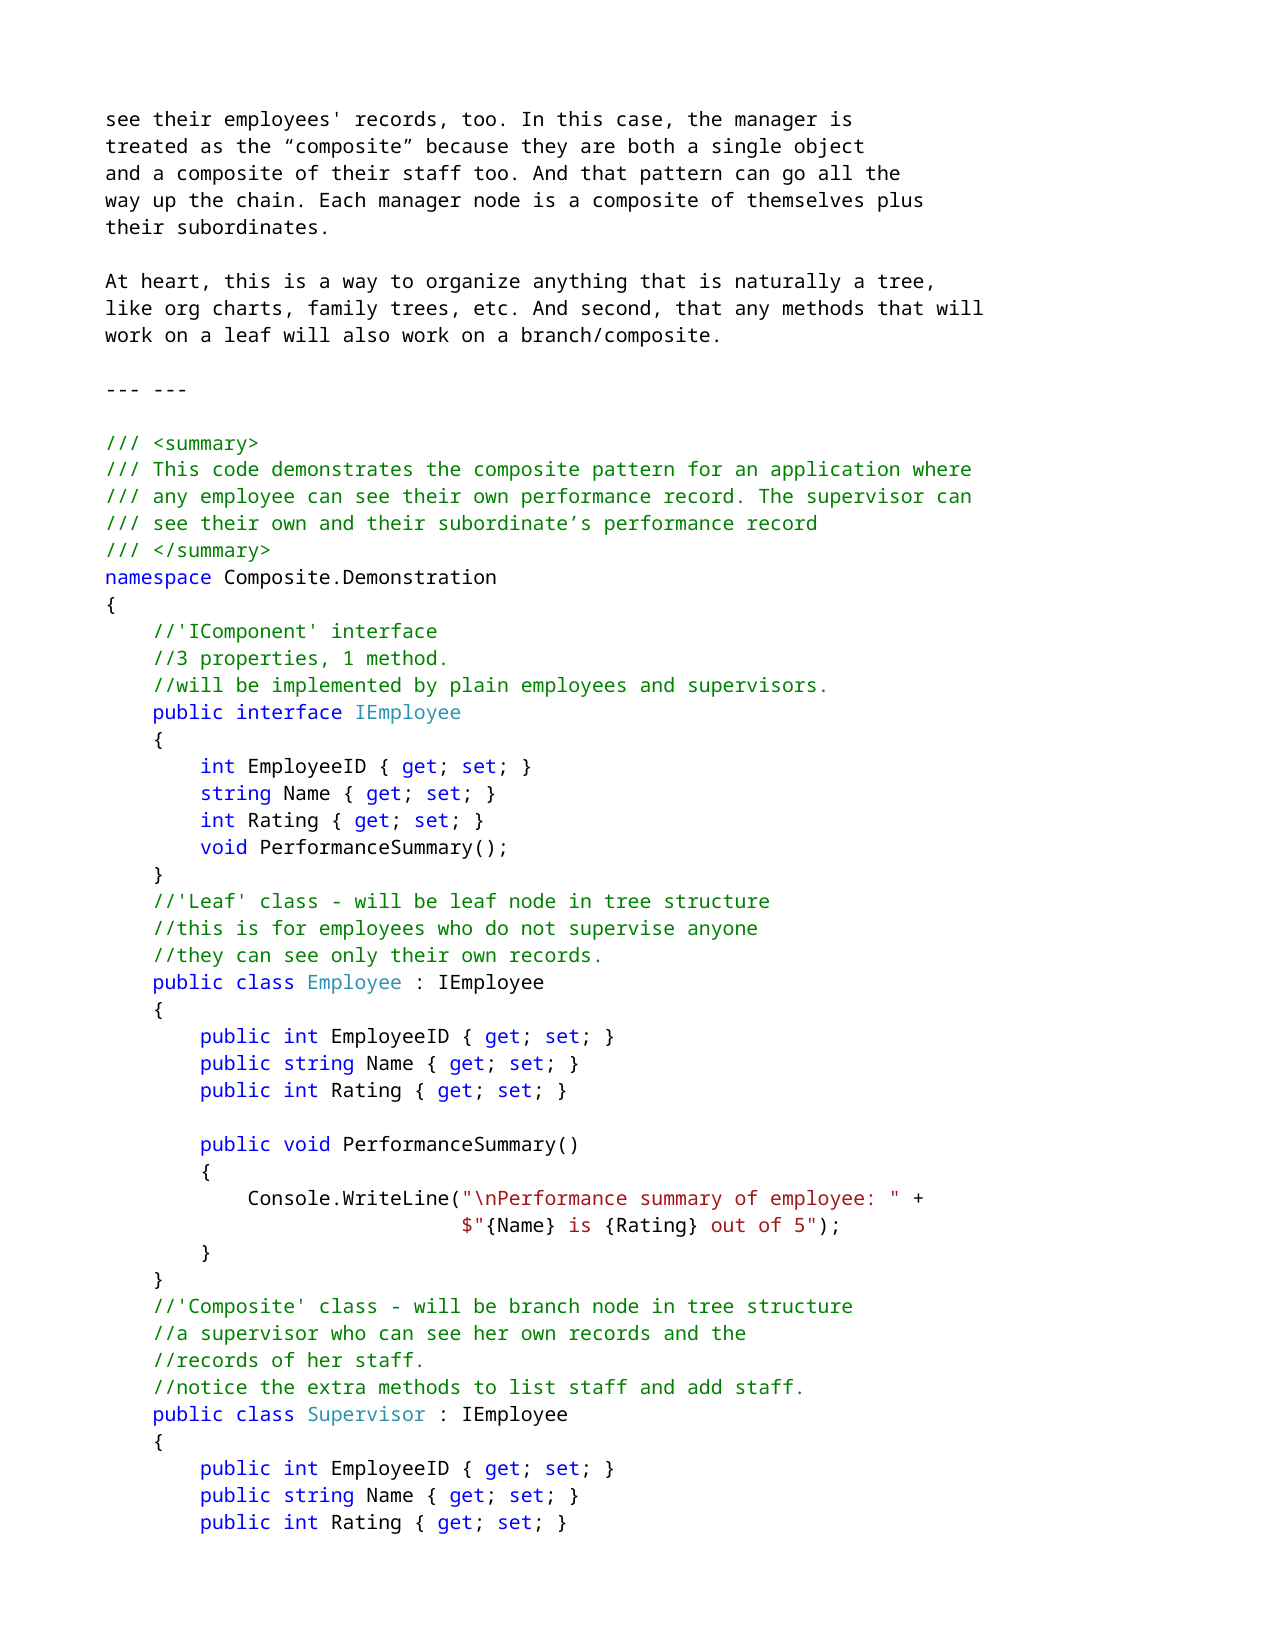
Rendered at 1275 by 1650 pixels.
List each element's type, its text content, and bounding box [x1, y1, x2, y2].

text { [105, 591, 1170, 618]
text int EmployeeID { get; set; } [105, 752, 1170, 779]
text //notice the extra methods to list staff and add staff. [105, 1373, 1170, 1400]
text public class Supervisor : IEmployee [105, 1400, 1170, 1427]
text //a supervisor who can see her own records and the [105, 1319, 1170, 1346]
text and a composite of their staff too. And that pattern can go all the [105, 159, 1170, 186]
text public int Rating { get; set; } [105, 1508, 1170, 1535]
text //'Composite' class - will be branch node in tree structure [105, 1292, 1170, 1319]
text their subordinates. [105, 213, 1170, 240]
text /// </summary> [105, 537, 1170, 564]
text At heart, this is a way to organize anything that is naturally a tree, [105, 267, 1170, 294]
text public int EmployeeID { get; set; } [105, 1454, 1170, 1481]
text int Rating { get; set; } [105, 806, 1170, 833]
text } [105, 1238, 1170, 1265]
text $"{Name} is {Rating} out of 5"); [105, 1211, 1170, 1238]
text //records of her staff. [105, 1346, 1170, 1373]
text //this is for employees who do not supervise anyone [105, 914, 1170, 941]
text --- --- [105, 375, 1170, 402]
text { [105, 1427, 1170, 1454]
text /// This code demonstrates the composite pattern for an application where [105, 456, 1170, 483]
text /// any employee can see their own performance record. The supervisor can [105, 483, 1170, 510]
text /// see their own and their subordinate’s performance record [105, 510, 1170, 537]
text see their employees' records, too. In this case, the manager is [105, 105, 1170, 132]
text //'IComponent' interface [105, 618, 1170, 644]
text public void PerformanceSummary() [105, 1130, 1170, 1157]
text public string Name { get; set; } [105, 1049, 1170, 1076]
text } [105, 860, 1170, 887]
text treated as the “composite” because they are both a single object [105, 132, 1170, 159]
text public int EmployeeID { get; set; } [105, 1022, 1170, 1049]
text like org charts, family trees, etc. And second, that any methods that will [105, 294, 1170, 321]
text void PerformanceSummary(); [105, 833, 1170, 860]
text public string Name { get; set; } [105, 1481, 1170, 1508]
text Console.WriteLine("\nPerformance summary of employee: " + [105, 1184, 1170, 1211]
text //will be implemented by plain employees and supervisors. [105, 672, 1170, 698]
text public int Rating { get; set; } [105, 1076, 1170, 1103]
text public interface IEmployee [105, 698, 1170, 726]
text { [105, 995, 1170, 1022]
text public class Employee : IEmployee [105, 968, 1170, 995]
text } [105, 1265, 1170, 1292]
text //'Leaf' class - will be leaf node in tree structure [105, 887, 1170, 914]
text { [105, 726, 1170, 752]
text namespace Composite.Demonstration [105, 564, 1170, 591]
text //3 properties, 1 method. [105, 644, 1170, 672]
text way up the chain. Each manager node is a composite of themselves plus [105, 186, 1170, 213]
text /// <summary> [105, 429, 1170, 456]
text work on a leaf will also work on a branch/composite. [105, 321, 1170, 348]
text { [105, 1157, 1170, 1184]
text string Name { get; set; } [105, 779, 1170, 806]
text //they can see only their own records. [105, 941, 1170, 968]
